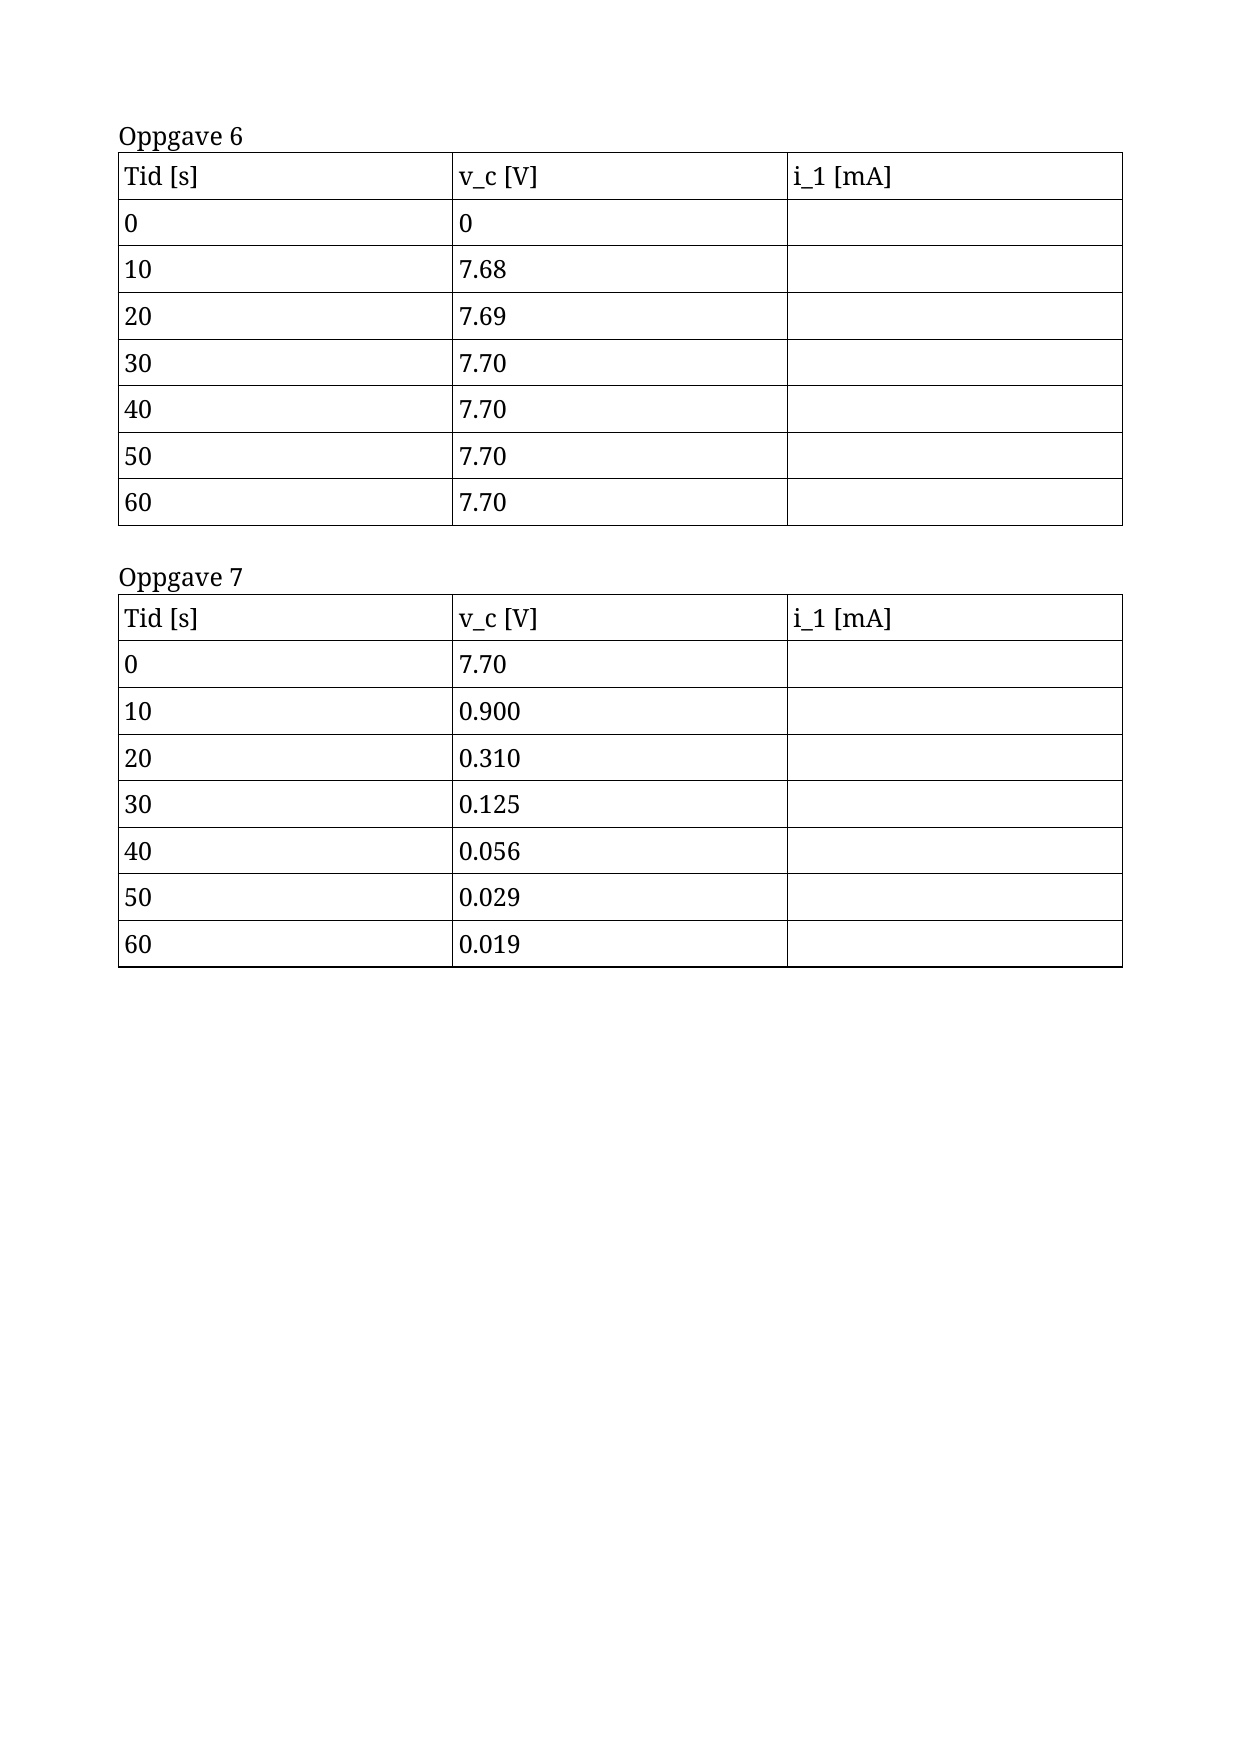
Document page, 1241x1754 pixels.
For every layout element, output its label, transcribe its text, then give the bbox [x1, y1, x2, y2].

table_cell 0.125 [453, 781, 787, 827]
table_cell 10 [119, 246, 452, 292]
table_cell [788, 828, 1122, 873]
table_cell [788, 479, 1122, 525]
table_cell 0.056 [453, 828, 787, 873]
table_header i_1 [mA] [788, 153, 1122, 199]
table_cell 0 [119, 200, 452, 245]
table_cell 7.70 [453, 433, 787, 478]
table_cell 30 [119, 781, 452, 827]
table_cell 7.70 [453, 479, 787, 525]
table_cell [788, 735, 1122, 780]
table_cell 0 [453, 200, 787, 245]
table_cell [788, 641, 1122, 687]
table_cell 0.029 [453, 874, 787, 920]
table_cell 60 [119, 921, 452, 966]
table_cell 7.70 [453, 641, 787, 687]
table_cell [788, 386, 1122, 432]
table_cell 7.70 [453, 340, 787, 385]
table_cell 7.69 [453, 293, 787, 338]
table_header Tid [s] [119, 595, 452, 640]
table_cell [788, 874, 1122, 920]
table_cell 0.019 [453, 921, 787, 966]
table_cell 40 [119, 828, 452, 873]
table_cell 20 [119, 293, 452, 338]
table_cell [788, 688, 1122, 733]
table_header i_1 [mA] [788, 595, 1122, 640]
table_cell 10 [119, 688, 452, 733]
text Oppgave 7 [118, 560, 1122, 594]
table_cell 7.70 [453, 386, 787, 432]
table_cell 7.68 [453, 246, 787, 292]
table_cell 0 [119, 641, 452, 687]
table_cell 20 [119, 735, 452, 780]
table_header Tid [s] [119, 153, 452, 199]
table_cell [788, 433, 1122, 478]
table_cell 40 [119, 386, 452, 432]
table_cell [788, 293, 1122, 338]
table_header v_c [V] [453, 153, 787, 199]
table_cell 50 [119, 433, 452, 478]
table_header v_c [V] [453, 595, 787, 640]
text Oppgave 6 [118, 118, 1122, 152]
table_cell 30 [119, 340, 452, 385]
table_cell 0.310 [453, 735, 787, 780]
table_cell 60 [119, 479, 452, 525]
table_cell [788, 246, 1122, 292]
table_cell [788, 781, 1122, 827]
table_cell [788, 921, 1122, 966]
table_cell 0.900 [453, 688, 787, 733]
table_cell [788, 200, 1122, 245]
table_cell 50 [119, 874, 452, 920]
table_cell [788, 340, 1122, 385]
